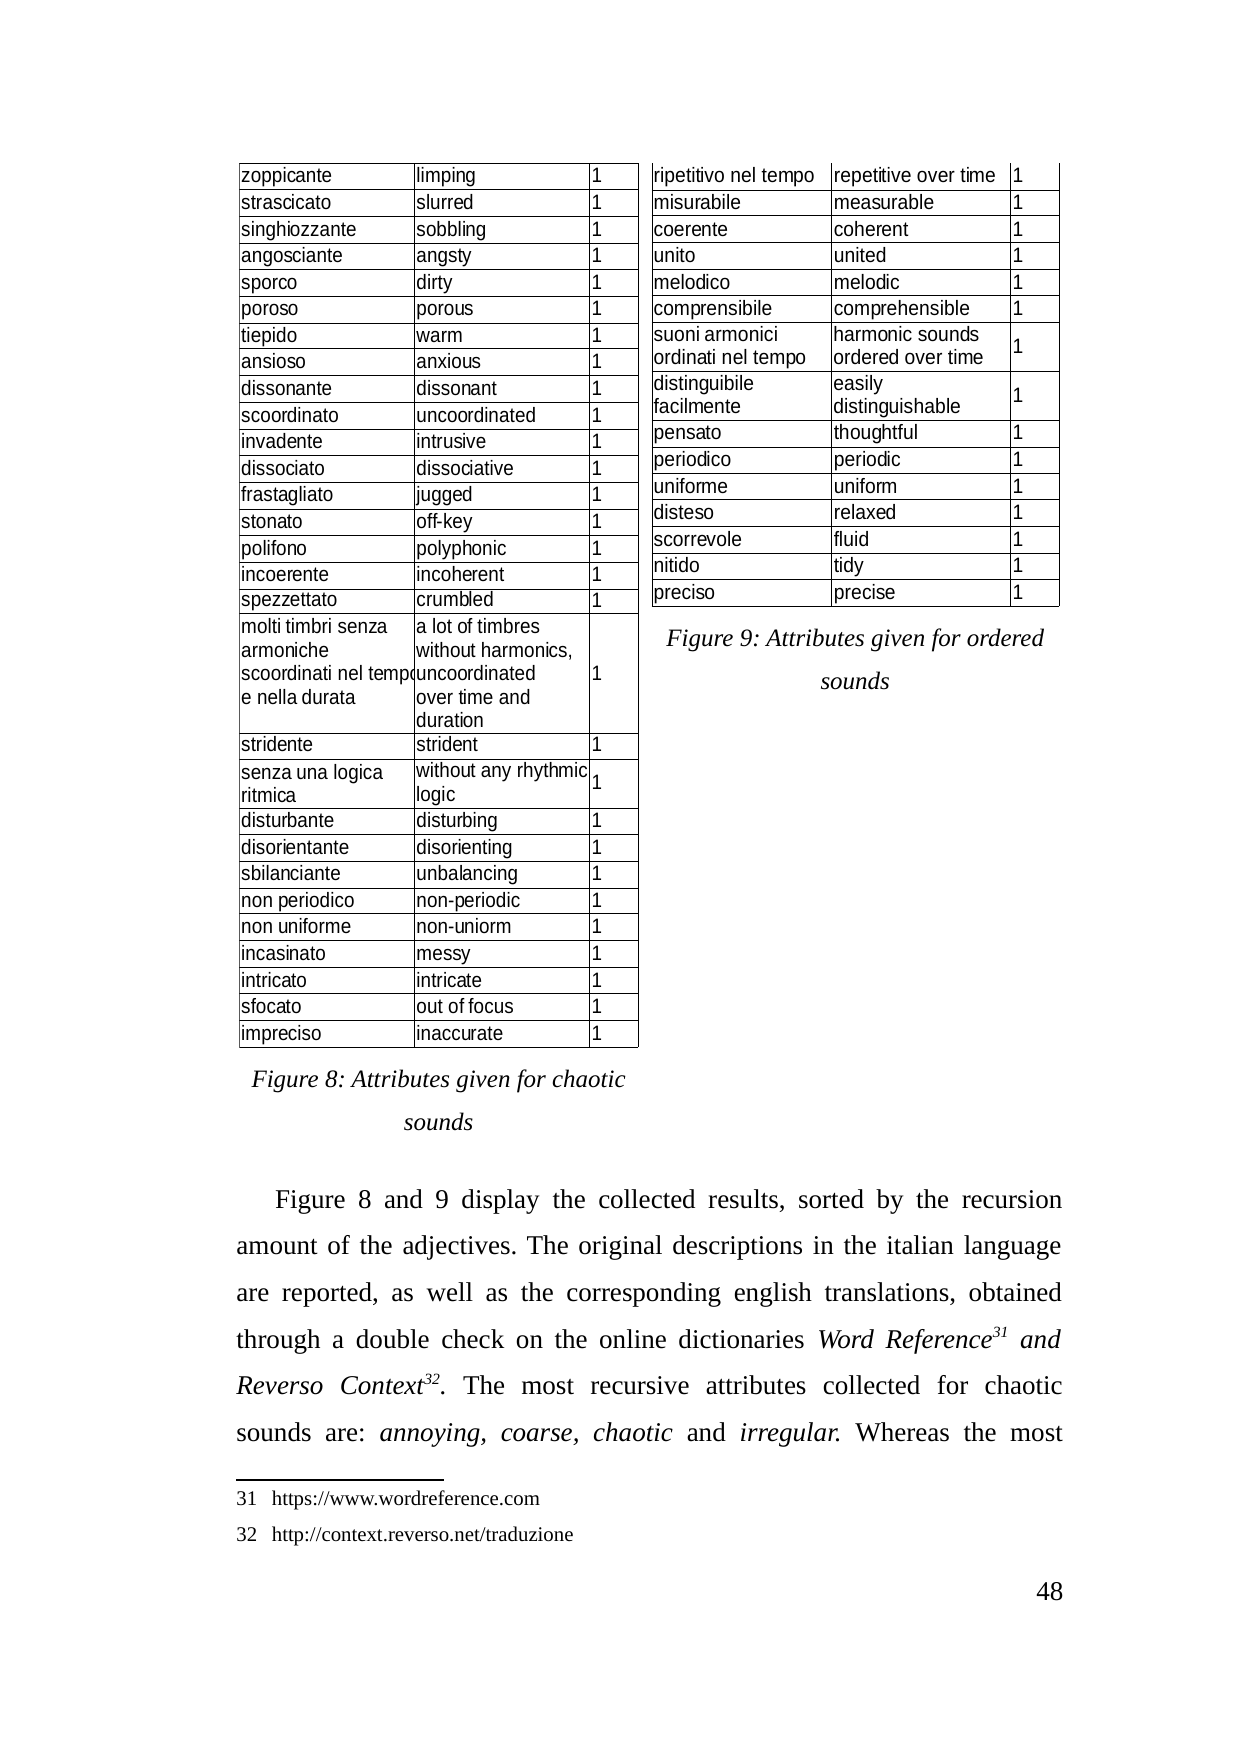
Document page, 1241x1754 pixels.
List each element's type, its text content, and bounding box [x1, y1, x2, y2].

text https://www.wordreference.com [236, 1486, 1063, 1510]
text Figure 9: Attributes given for ordered sounds [652, 163, 1061, 694]
text http://context.reverso.net/traduzione [236, 1522, 1063, 1546]
text Figure 8 and 9 display the collected results, sorted by the recursion amount of the adjectives. The original descriptions in the italian language are reported, as well as the corresponding english translations, obtained through a double check on the online dictionaries Word Reference and Reverso Context. The most recursive attributes collected for chaotic sounds are: annoying, coarse, chaotic and irregular. Whereas the most [236, 1183, 1063, 1447]
text Figure 8: Attributes given for chaotic sounds [239, 163, 640, 1136]
